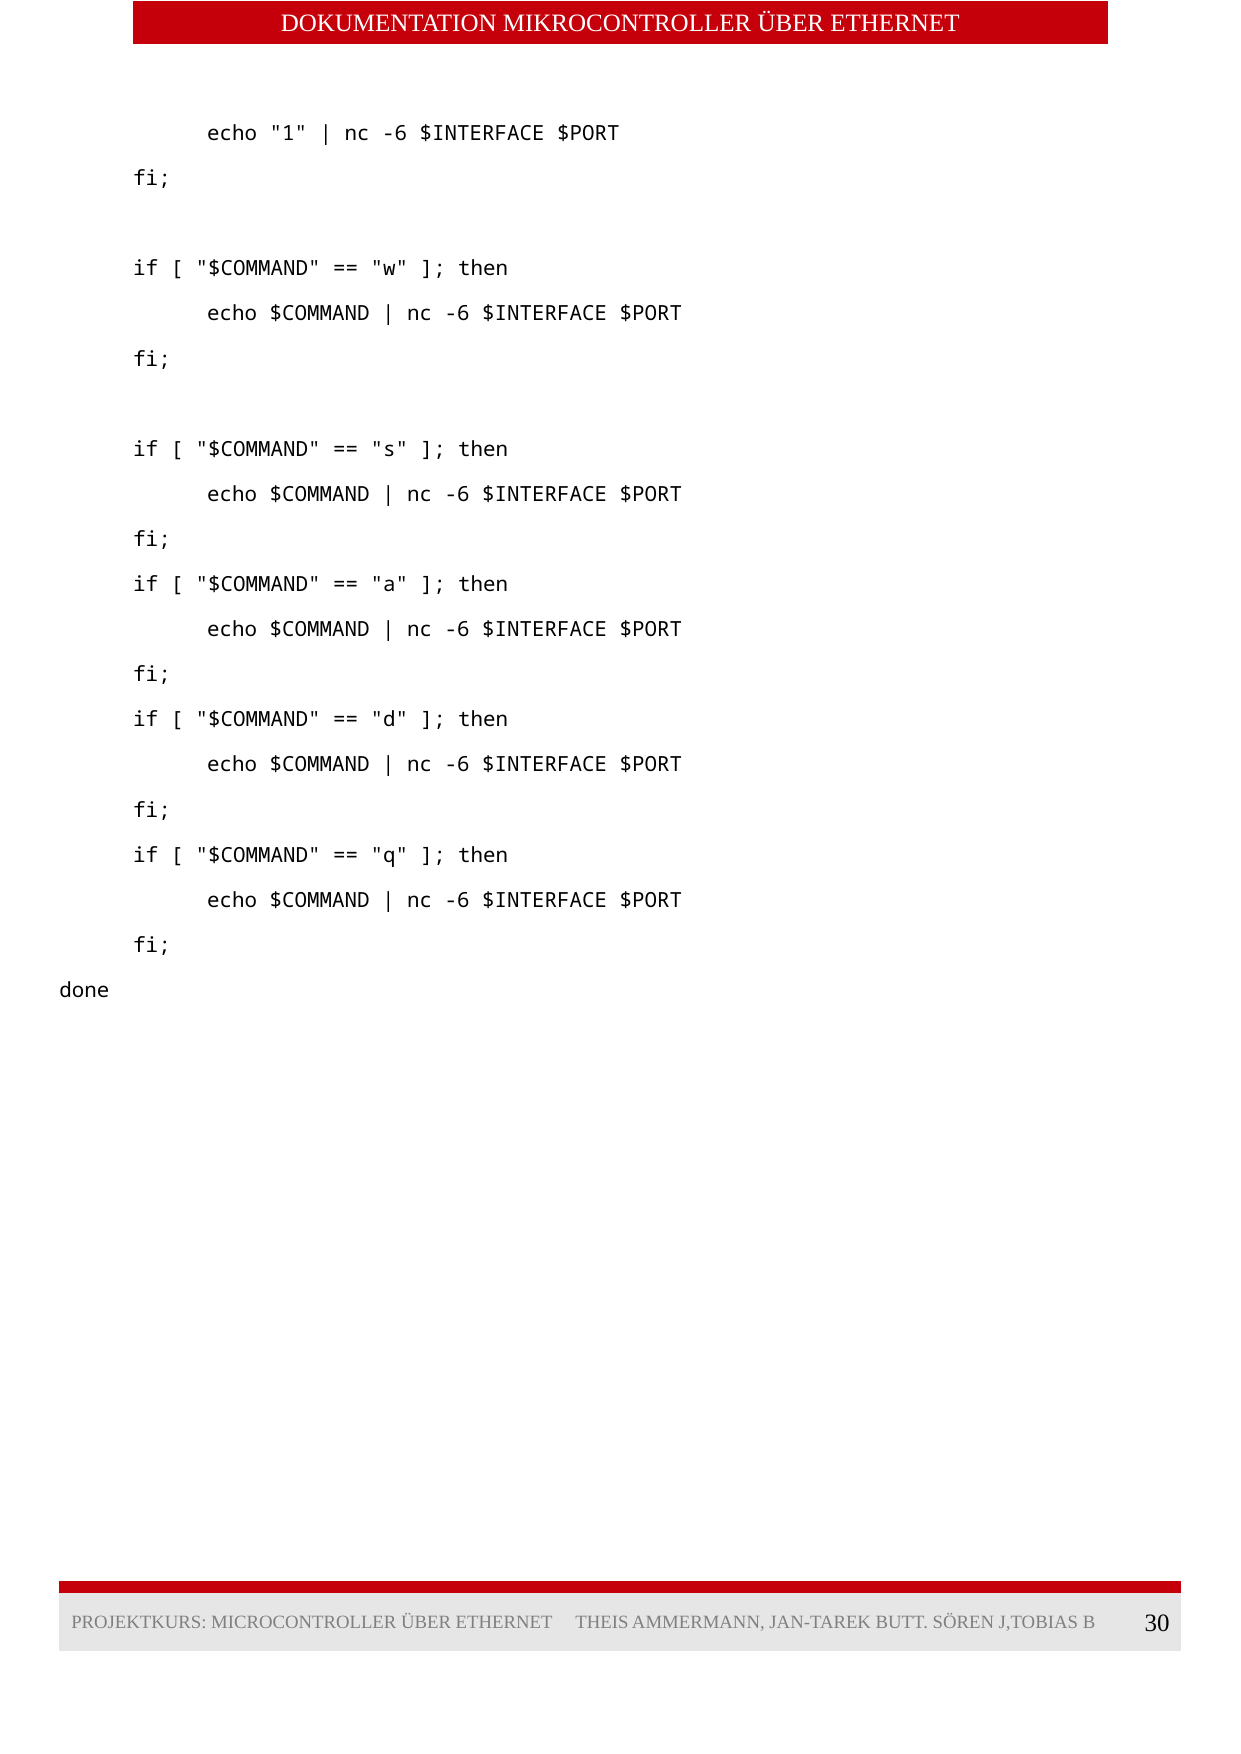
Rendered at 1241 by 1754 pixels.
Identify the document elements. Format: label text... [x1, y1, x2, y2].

text echo $COMMAND | nc -6 $INTERFACE $PORT [59, 298, 1181, 327]
text if [ "$COMMAND" == "s" ]; then [59, 434, 1181, 462]
text fi; [59, 524, 1181, 552]
text echo "1" | nc -6 $INTERFACE $PORT [59, 118, 1181, 147]
text if [ "$COMMAND" == "a" ]; then [59, 569, 1181, 598]
text fi; [59, 795, 1181, 823]
text if [ "$COMMAND" == "q" ]; then [59, 840, 1181, 868]
text fi; [59, 659, 1181, 688]
text fi; [59, 930, 1181, 958]
text echo $COMMAND | nc -6 $INTERFACE $PORT [59, 885, 1181, 913]
text done [59, 975, 1181, 1003]
text if [ "$COMMAND" == "d" ]; then [59, 704, 1181, 733]
text fi; [59, 344, 1181, 372]
text if [ "$COMMAND" == "w" ]; then [59, 253, 1181, 282]
text fi; [59, 163, 1181, 192]
text echo $COMMAND | nc -6 $INTERFACE $PORT [59, 614, 1181, 643]
text echo $COMMAND | nc -6 $INTERFACE $PORT [59, 749, 1181, 778]
text echo $COMMAND | nc -6 $INTERFACE $PORT [59, 479, 1181, 507]
